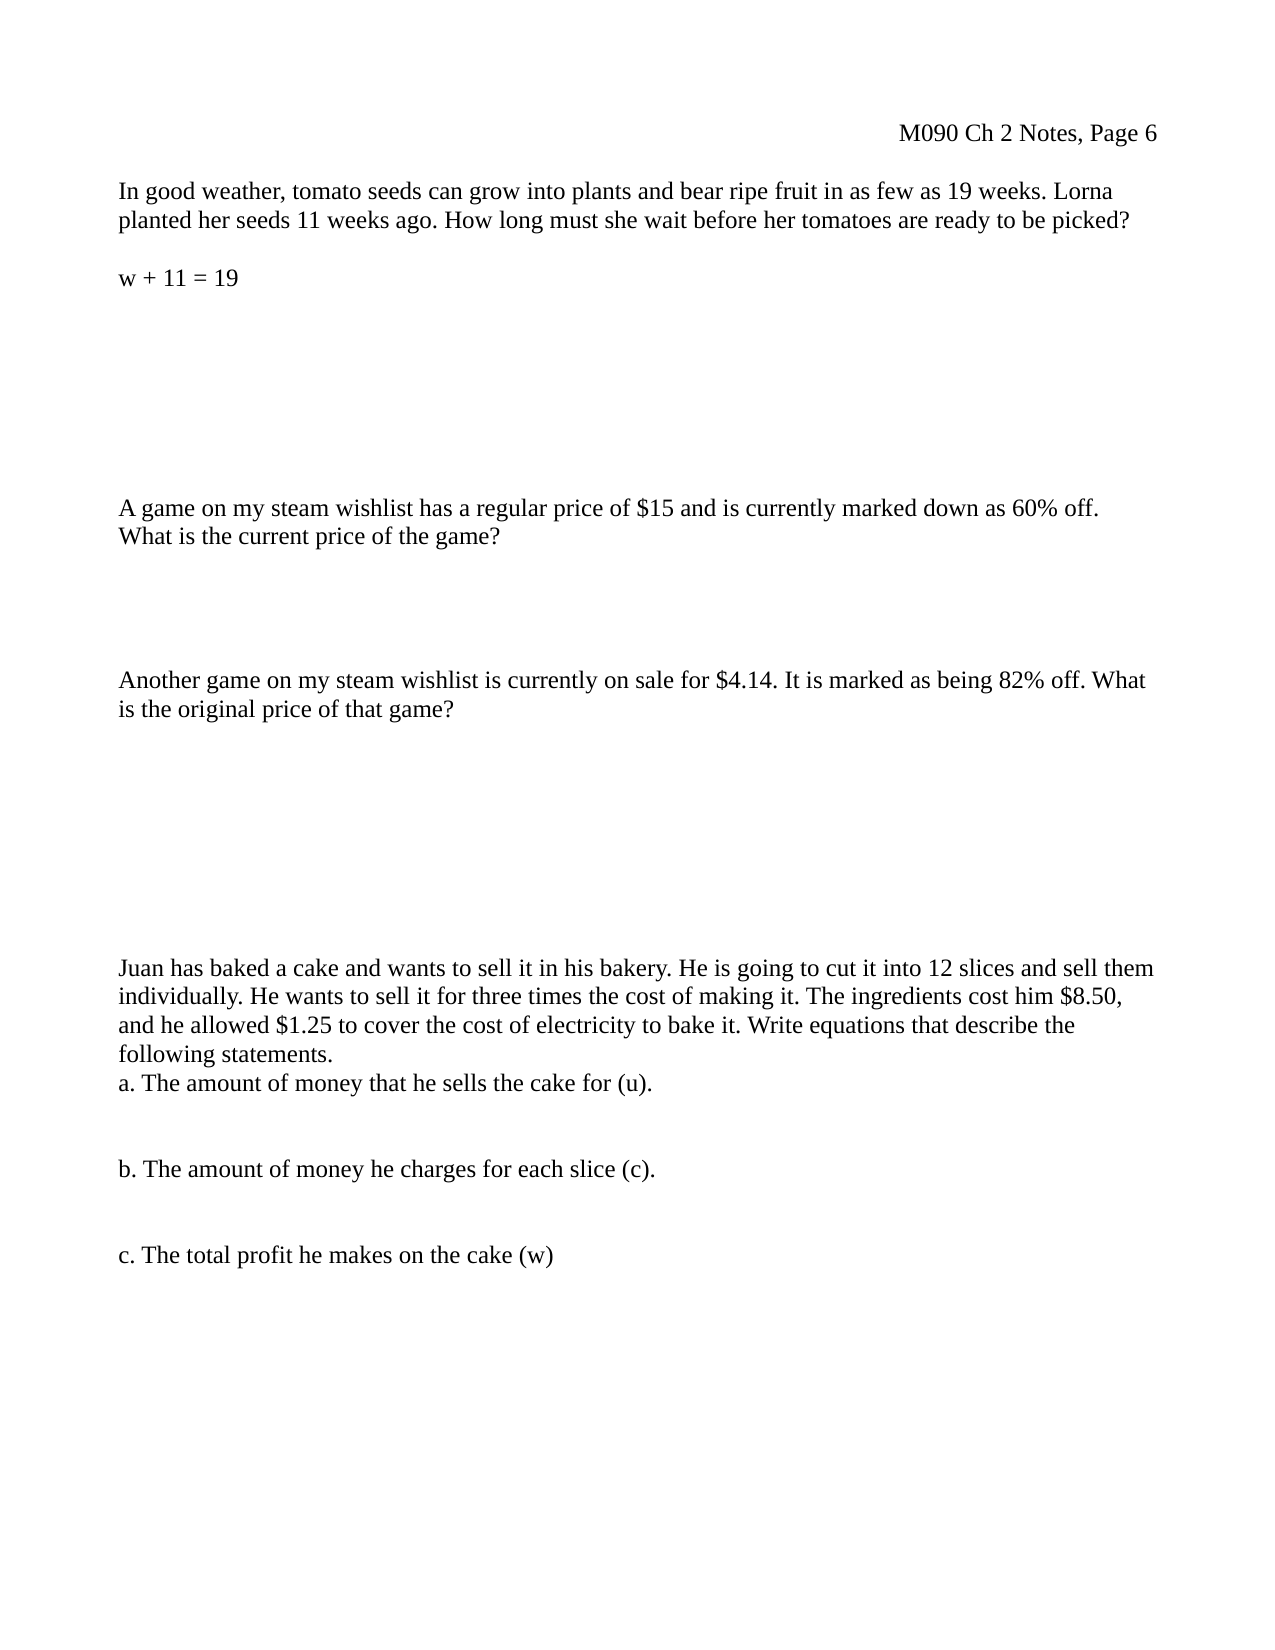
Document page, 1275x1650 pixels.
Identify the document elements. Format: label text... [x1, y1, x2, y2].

text w + 11 = 19 [118, 263, 1157, 291]
text Another game on my steam wishlist is currently on sale for $4.14. It is marked as being 82% off. What is the original price of that game? [118, 665, 1157, 723]
text In good weather, tomato seeds can grow into plants and bear ripe fruit in as few as 19 weeks. Lorna [118, 176, 1157, 205]
text c. The total profit he makes on the cake (w) [118, 1240, 1157, 1269]
text individually. He wants to sell it for three times the cost of making it. The ingredients cost him $8.50, and he allowed $1.25 to cover the cost of electricity to bake it. Write equations that describe the following statements. [118, 981, 1157, 1068]
text Juan has baked a cake and wants to sell it in his bakery. He is going to cut it into 12 slices and sell them [118, 953, 1157, 981]
text b. The amount of money he charges for each slice (c). [118, 1154, 1157, 1183]
text a. The amount of money that he sells the cake for (u). [118, 1068, 1157, 1096]
text planted her seeds 11 weeks ago. How long must she wait before her tomatoes are ready to be picked? [118, 205, 1157, 234]
text A game on my steam wishlist has a regular price of $15 and is currently marked down as 60% off. What is the current price of the game? [118, 493, 1157, 550]
